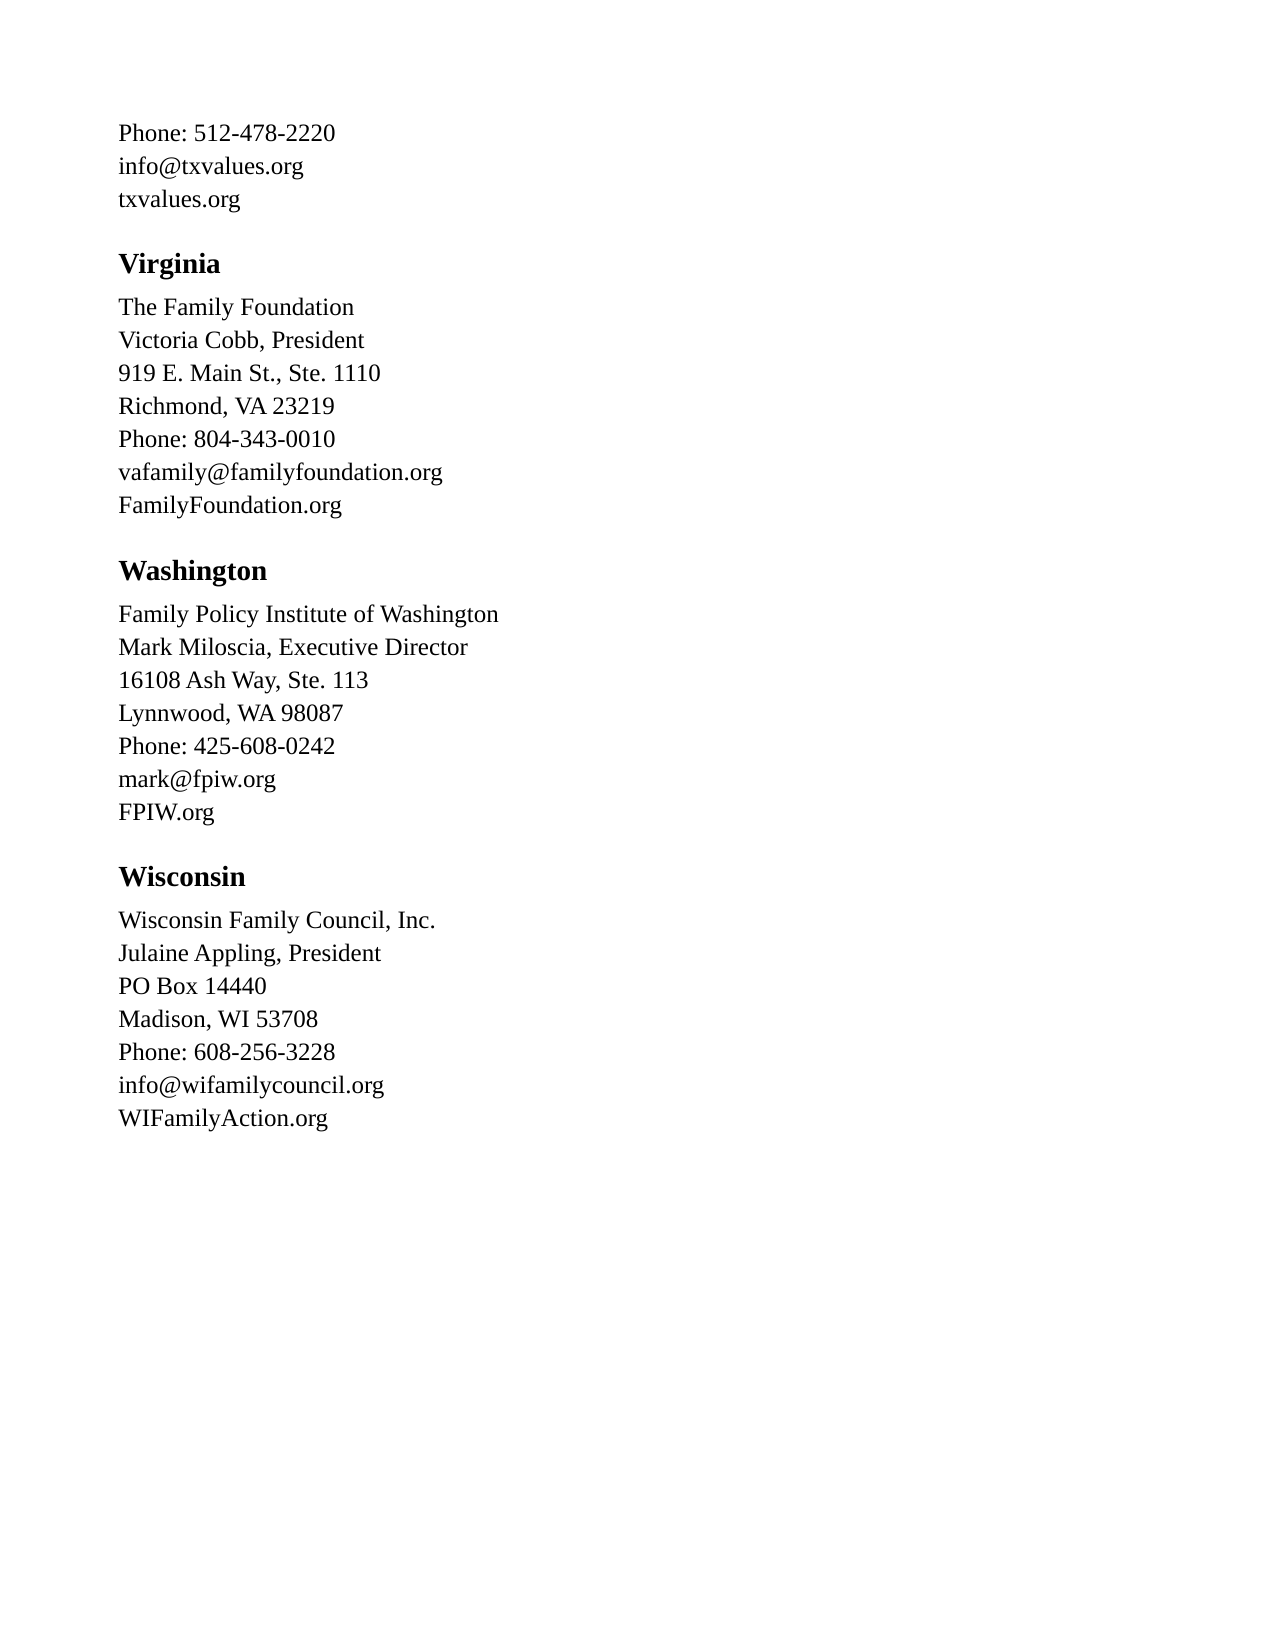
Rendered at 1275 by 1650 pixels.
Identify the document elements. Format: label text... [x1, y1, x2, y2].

text Family Policy Institute of Washington Mark Miloscia, Executive Director 16108 Ash Way, Ste. 113 Lynnwood, WA 98087 Phone: 425-608-0242 mark@fpiw.org FPIW.org [118, 599, 1157, 826]
subtitle Virginia [118, 246, 1157, 280]
text The Family Foundation Victoria Cobb, President 919 E. Main St., Ste. 1110 Richmond, VA 23219 Phone: 804-343-0010 vafamily@familyfoundation.org FamilyFoundation.org [118, 292, 1157, 519]
subtitle Wisconsin [118, 859, 1157, 893]
text Wisconsin Family Council, Inc. Julaine Appling, President PO Box 14440 Madison, WI 53708 Phone: 608-256-3228 info@wifamilycouncil.org WIFamilyAction.org [118, 905, 1157, 1132]
text Phone: 512-478-2220 info@txvalues.org txvalues.org [118, 118, 1157, 213]
subtitle Washington [118, 553, 1157, 586]
